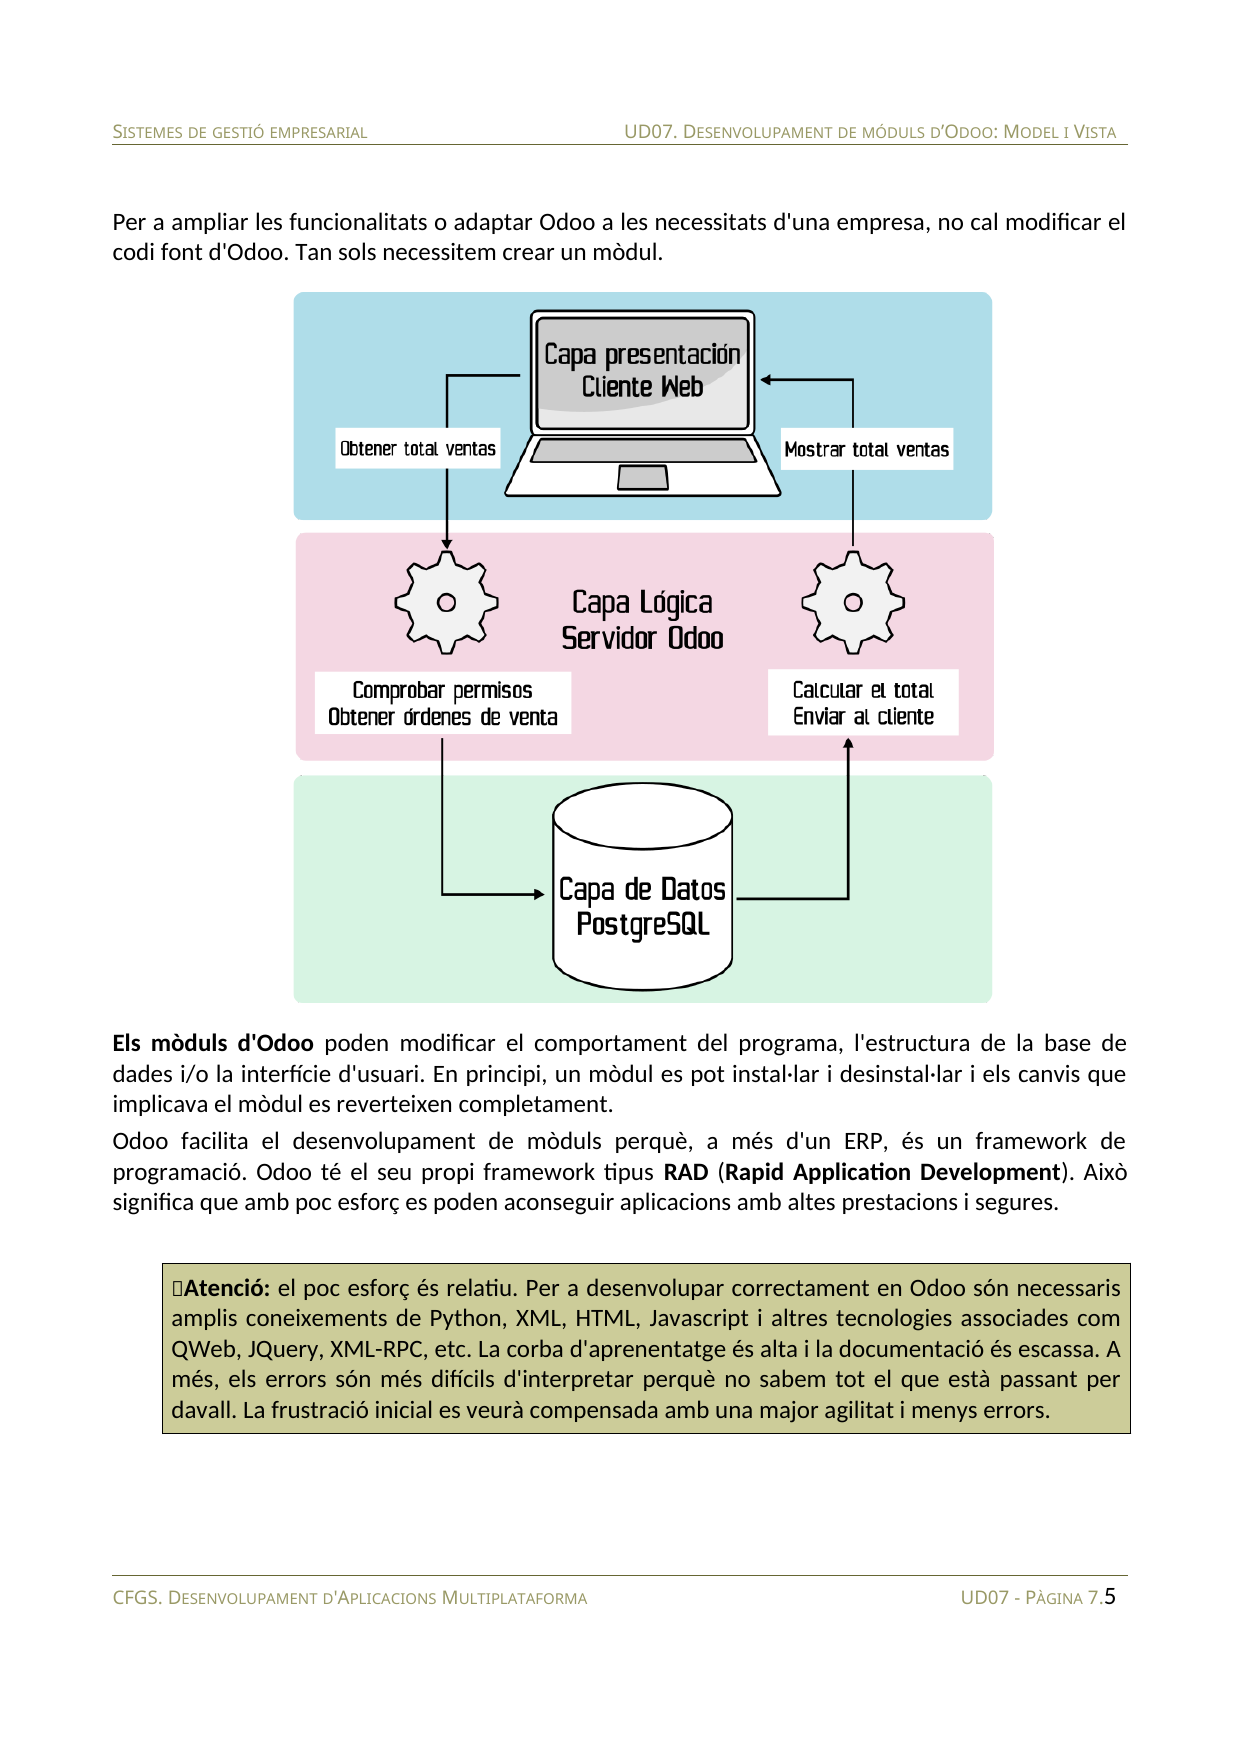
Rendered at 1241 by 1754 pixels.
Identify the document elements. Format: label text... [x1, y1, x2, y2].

picture [293, 292, 994, 1003]
text Odoo facilita el desenvolupament de mòduls perquè, a més d'un ERP, és un framework de programació. Odoo té el seu propi framework tipus RAD (Rapid Application Development). Això significa que amb poc esforç es poden aconseguir aplicacions amb altes prestacions i segures. [112, 1125, 1128, 1217]
text Per a ampliar les funcionalitats o adaptar Odoo a les necessitats d'una empresa, no cal modificar el codi font d'Odoo. Tan sols necessitem crear un mòdul. [112, 206, 1128, 267]
text Els mòduls d'Odoo poden modificar el comportament del programa, l'estructura de la base de dades i/o la interfície d'usuari. En principi, un mòdul es pot instal·lar i desinstal·lar i els canvis que implicava el mòdul es reverteixen completament. [112, 273, 1128, 1119]
text ❕Atenció: el poc esforç és relatiu. Per a desenvolupar correctament en Odoo són necessaris amplis coneixements de Python, XML, HTML, Javascript i altres tecnologies associades com QWeb, JQuery, XML-RPC, etc. La corba d'aprenentatge és alta i la documentació és escassa. A més, els errors són més difícils d'interpretar perquè no sabem tot el que està passant per davall. La frustració inicial es veurà compensada amb una major agilitat i menys errors. [163, 1264, 1130, 1433]
